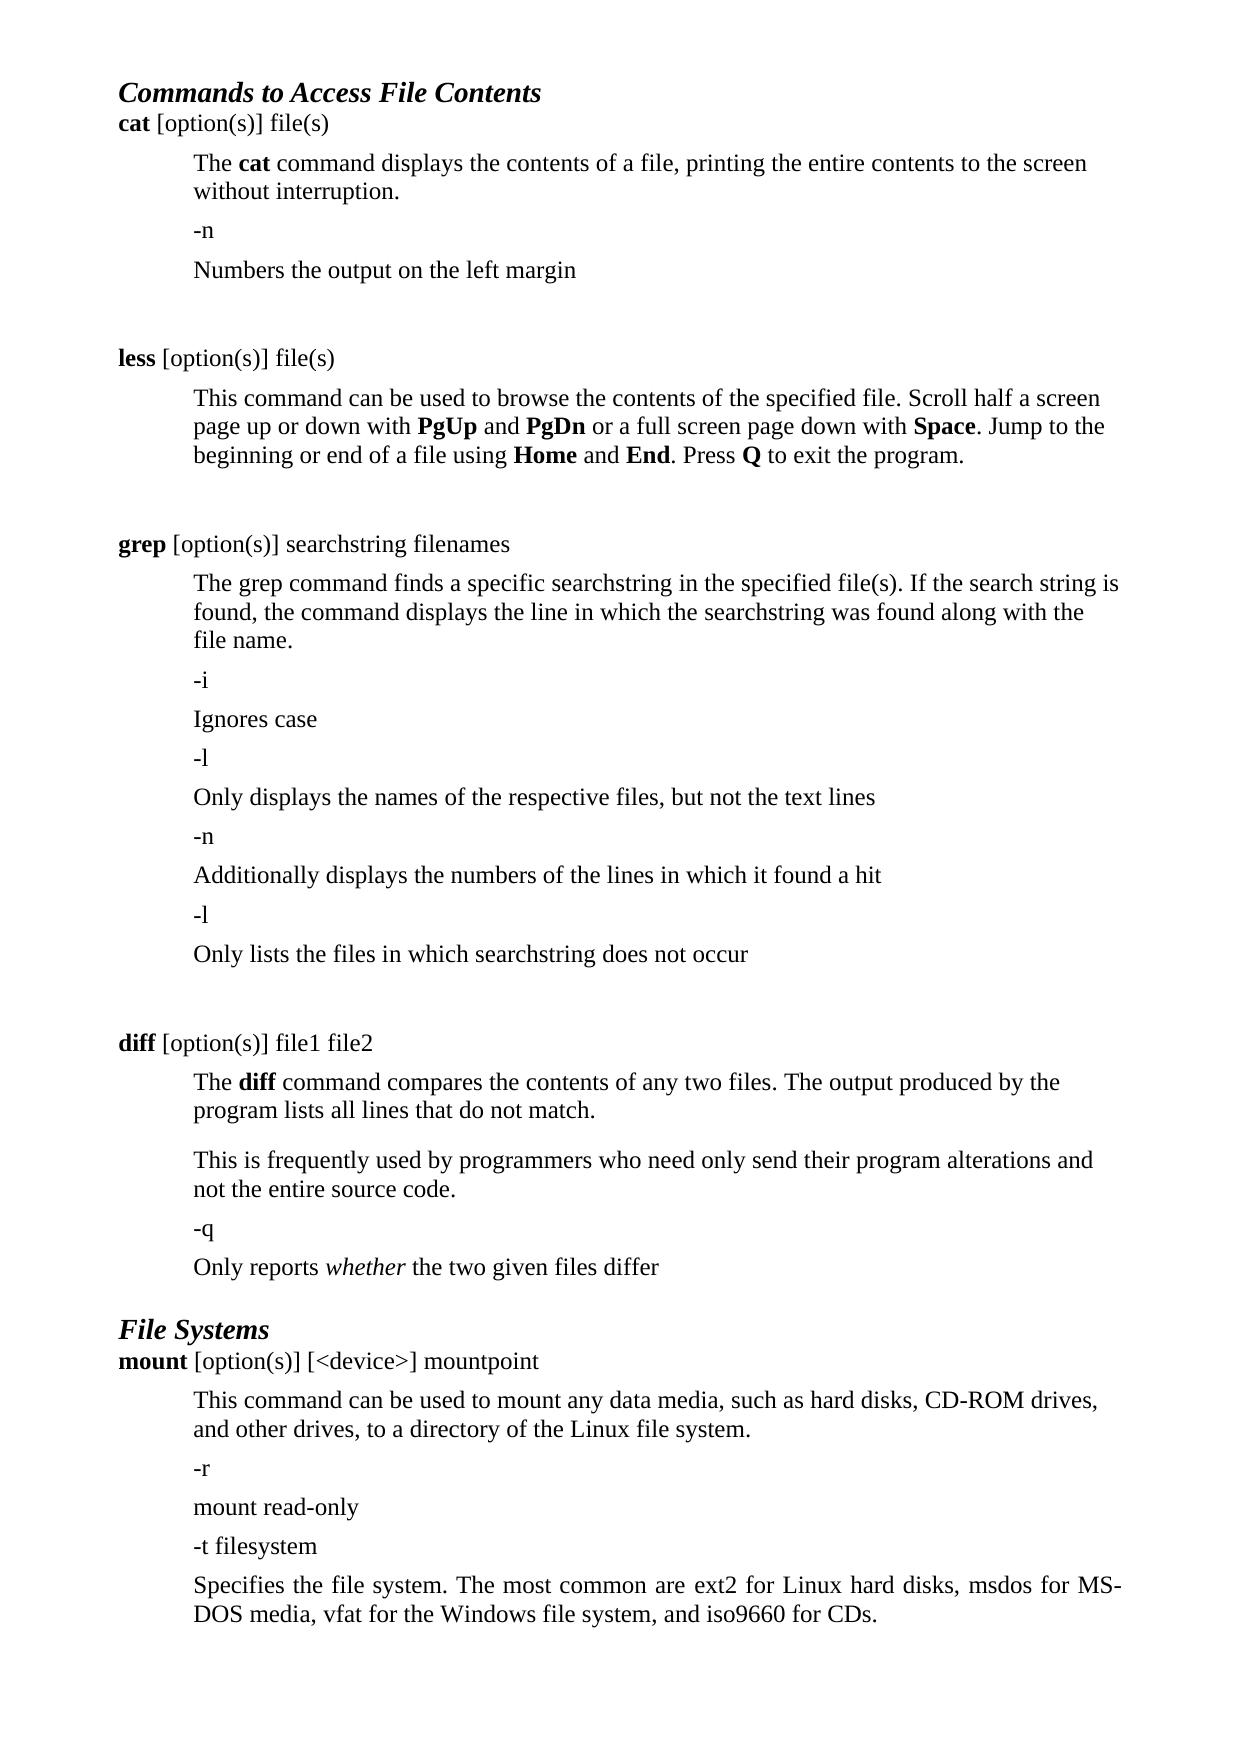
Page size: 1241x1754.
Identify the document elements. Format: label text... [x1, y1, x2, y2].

text -i [193, 665, 1122, 693]
text -q [193, 1213, 1122, 1242]
text This command can be used to browse the contents of the specified file. Scroll half a screen page up or down with PgUp and PgDn or a full screen page down with Space. Jump to the beginning or end of a file using Home and End. Press Q to exit the program. [193, 383, 1122, 469]
text -n [193, 821, 1122, 850]
text grep [option(s)] searchstring filenames [118, 529, 1122, 558]
subtitle Commands to Access File Contents [118, 75, 1122, 108]
text less [option(s)] file(s) [118, 343, 1122, 372]
text The cat command displays the contents of a file, printing the entire contents to the screen without interruption. [193, 148, 1122, 205]
text Additionally displays the numbers of the lines in which it found a hit [193, 861, 1122, 889]
text -t filesystem [193, 1531, 1122, 1560]
text mount read-only [193, 1492, 1122, 1521]
text Only reports whether the two given files differ [193, 1252, 1122, 1281]
text This command can be used to mount any data media, such as hard disks, CD-ROM drives, and other drives, to a directory of the Linux file system. [193, 1385, 1122, 1442]
text -r [193, 1453, 1122, 1482]
text Specifies the file system. The most common are ext2 for Linux hard disks, msdos for MS-DOS media, vfat for the Windows file system, and iso9660 for CDs. [193, 1570, 1122, 1628]
text -l [193, 900, 1122, 928]
text -l [193, 743, 1122, 772]
text Numbers the output on the left margin [193, 255, 1122, 283]
text The grep command finds a specific searchstring in the specified file(s). If the search string is found, the command displays the line in which the searchstring was found along with the file name. [193, 568, 1122, 654]
text diff [option(s)] file1 file2 [118, 1028, 1122, 1056]
text -n [193, 216, 1122, 244]
text mount [option(s)] [<device>] mountpoint [118, 1346, 1122, 1374]
text Only displays the names of the respective files, but not the text lines [193, 782, 1122, 811]
text cat [option(s)] file(s) [118, 108, 1122, 137]
text Only lists the files in which searchstring does not occur [193, 939, 1122, 968]
text The diff command compares the contents of any two files. The output produced by the program lists all lines that do not match. [193, 1067, 1122, 1124]
text Ignores case [193, 704, 1122, 733]
subtitle File Systems [118, 1312, 1122, 1346]
text This is frequently used by programmers who need only send their program alterations and not the entire source code. [193, 1145, 1122, 1203]
